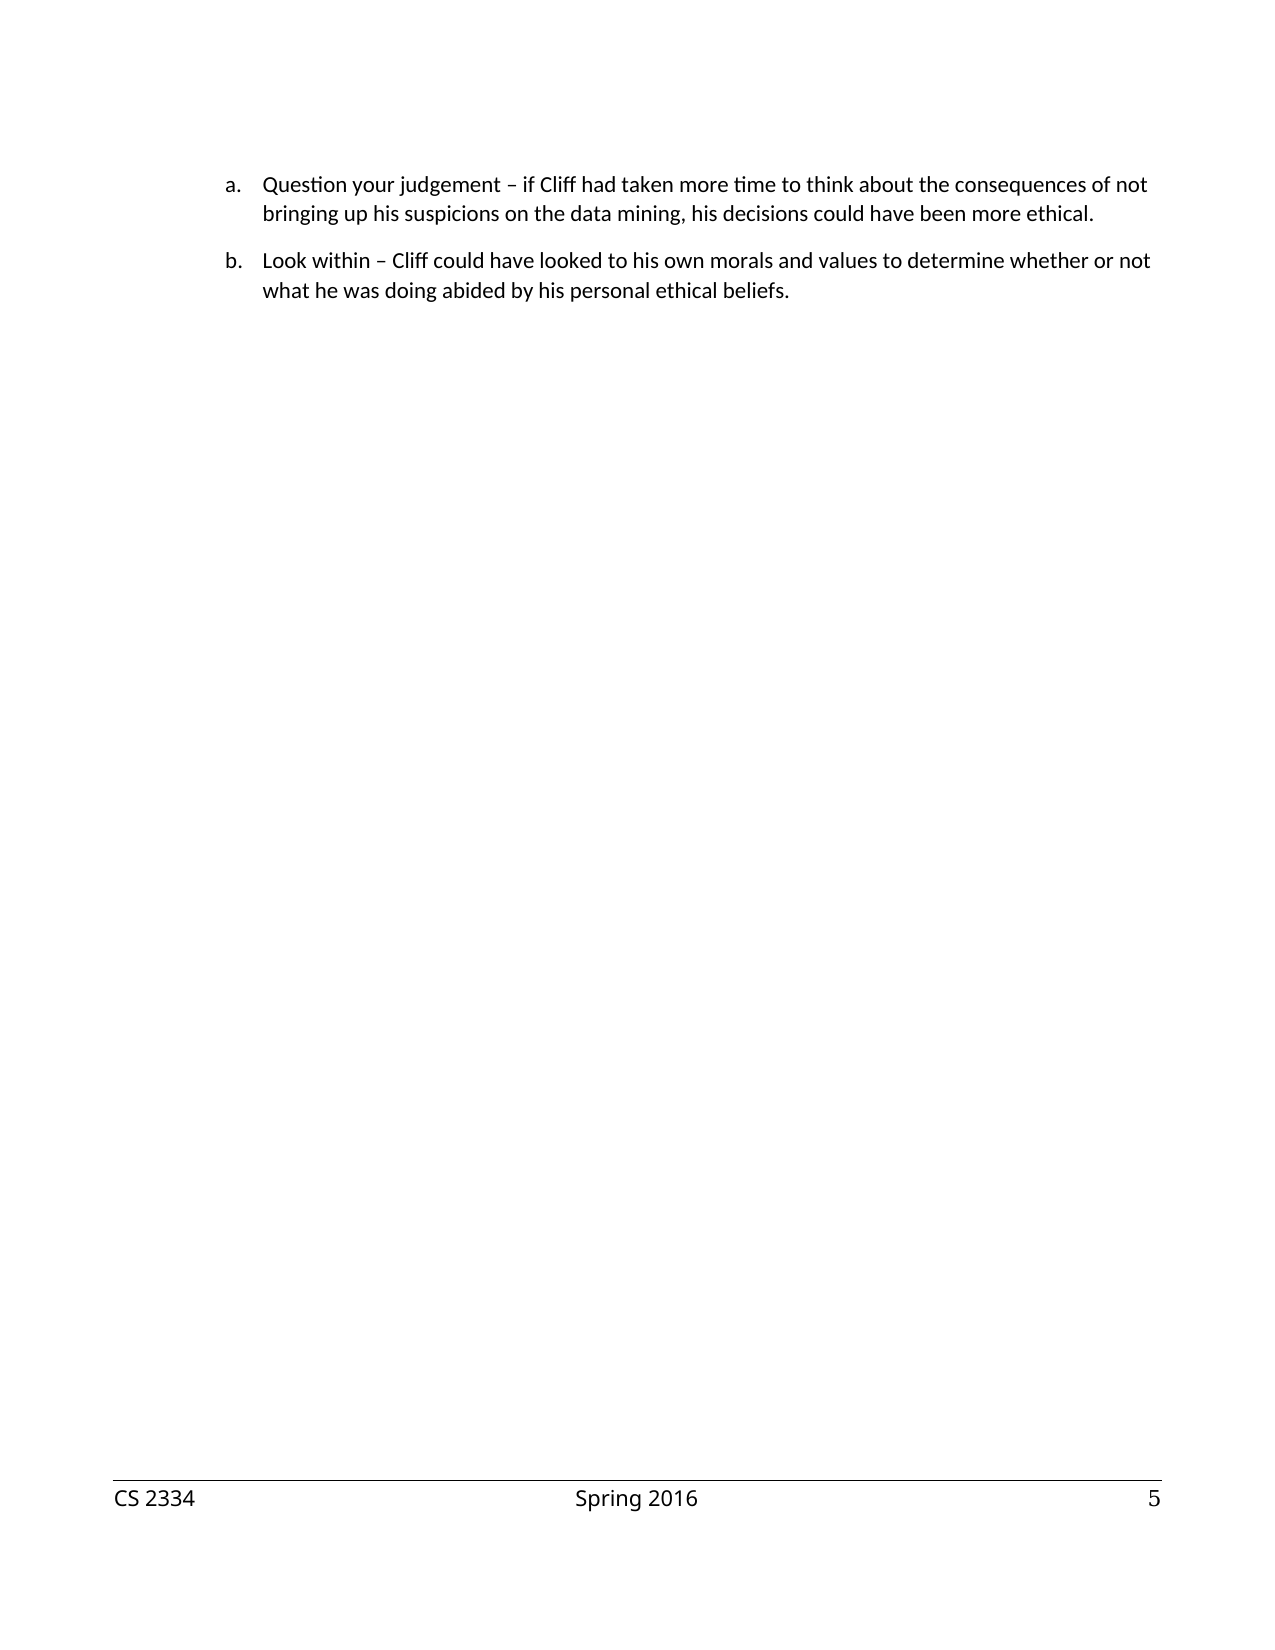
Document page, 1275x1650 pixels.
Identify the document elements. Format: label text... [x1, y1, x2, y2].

list Look within – Cliff could have looked to his own morals and values to determine whether or not what he was doing abided by his personal ethical beliefs. [225, 246, 1162, 304]
list Question your judgement – if Cliff had taken more time to think about the consequences of not bringing up his suspicions on the data mining, his decisions could have been more ethical. [225, 170, 1162, 228]
